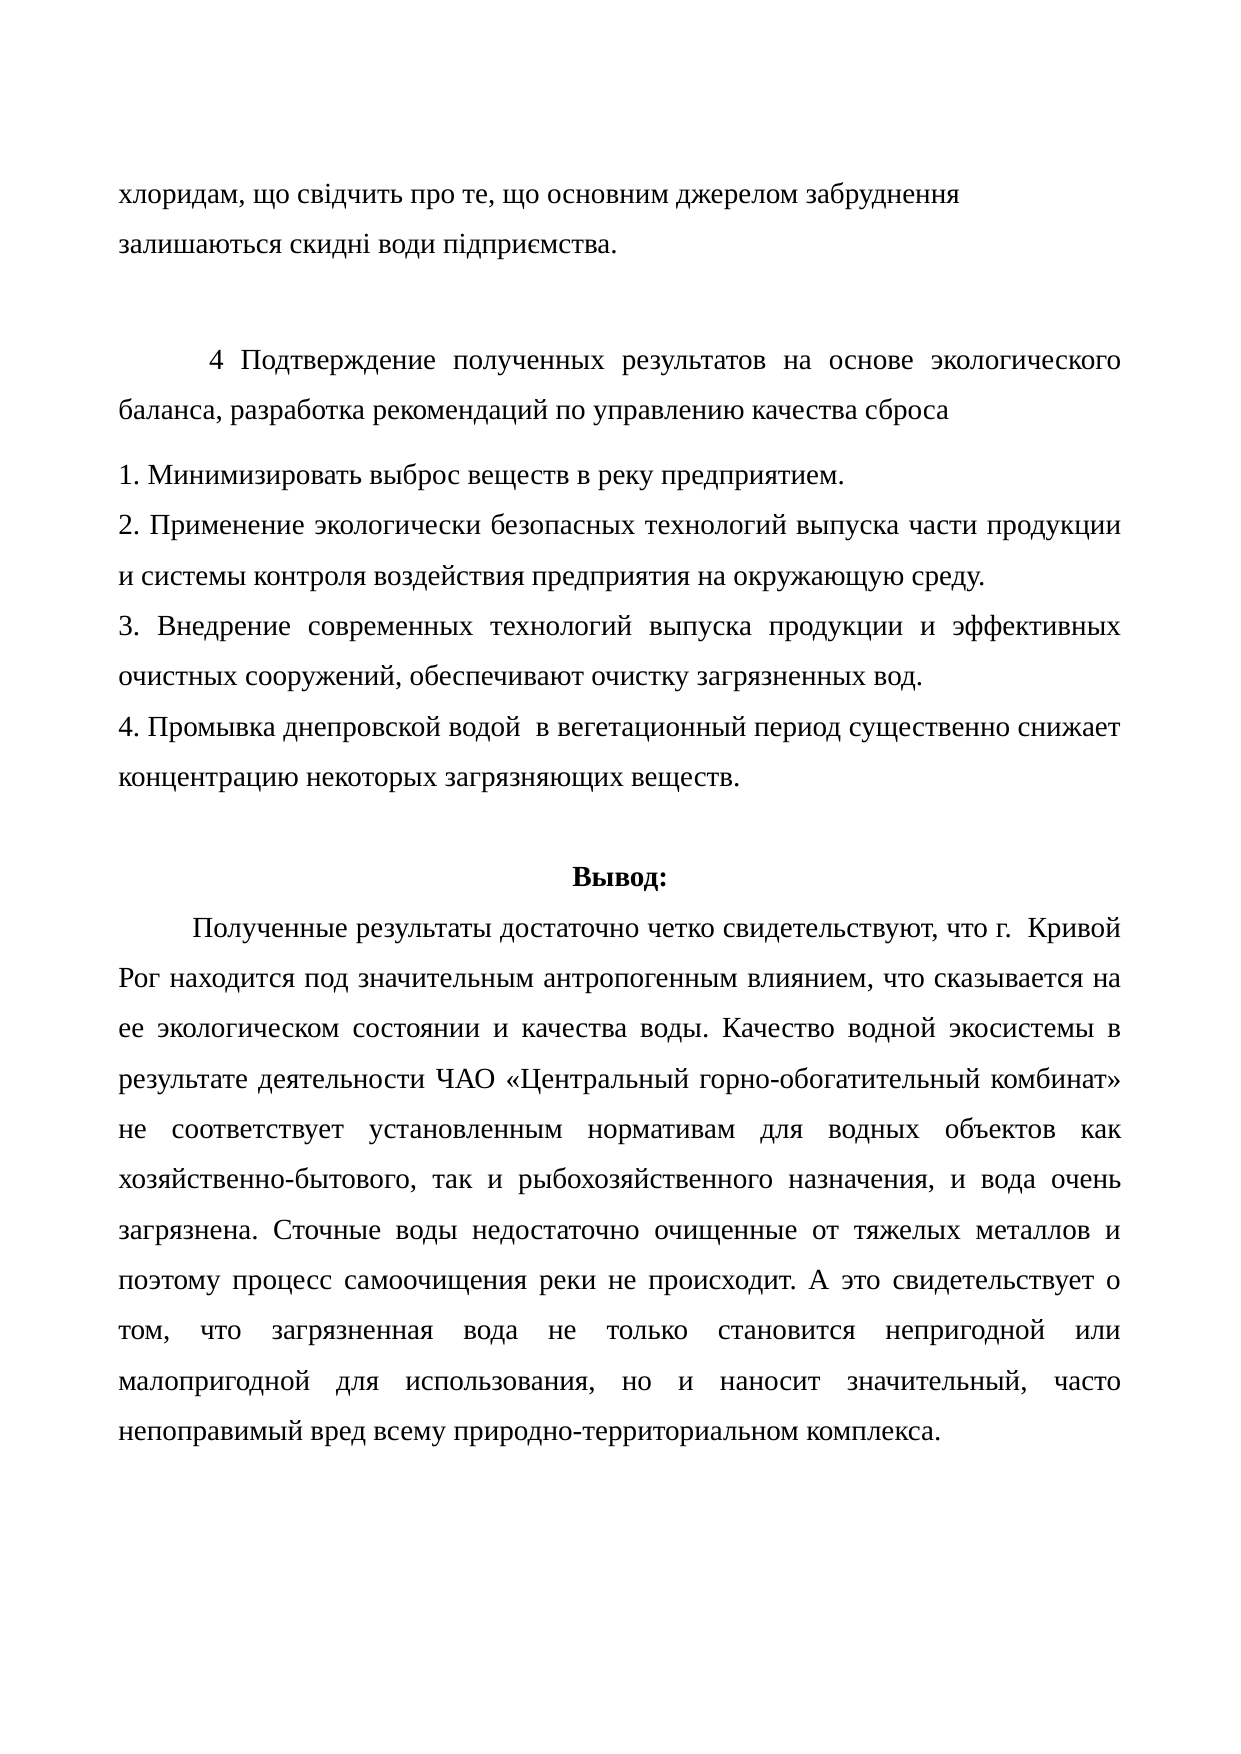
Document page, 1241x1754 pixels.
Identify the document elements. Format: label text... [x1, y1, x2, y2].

text 1. Минимизировать выброс веществ в реку предприятием. [118, 457, 1122, 491]
text 4. Промывка днепровской водой в вегетационный период существенно снижает концентрацию некоторых загрязняющих веществ. [118, 709, 1122, 792]
text 3. Внедрение современных технологий выпуска продукции и эффективных очистных сооружений, обеспечивают очистку загрязненных вод. [118, 608, 1122, 692]
text Полученные результаты достаточно четко свидетельствуют, что г. Кривой Рог находится под значительным антропогенным влиянием, что сказывается на ее экологическом состоянии и качества воды. Качество водной экосистемы в результате деятельности ЧАО «Центральный горно-обогатительный комбинат» не соответствует установленным нормативам для водных объектов как хозяйственно-бытового, так и рыбохозяйственного назначения, и вода очень загрязнена. Сточные воды недостаточно очищенные от тяжелых металлов и поэтому процесс самоочищения реки не происходит. А это свидетельствует о том, что загрязненная вода не только становится непригодной или малопригодной для использования, но и наносит значительный, часто непоправимый вред всему природно-территориальном комплекса. [118, 910, 1122, 1447]
text Вывод: [118, 859, 1122, 893]
text 2. Применение экологически безопасных технологий выпуска части продукции и системы контроля воздействия предприятия на окружающую среду. [118, 507, 1122, 591]
text хлоридам, що свідчить про те, що основним джерелом забруднення залишаються скидні води підприємства. [118, 176, 1122, 260]
text 4 Подтверждение полученных результатов на основе экологического баланса, разработка рекомендаций по управлению качества сброса [118, 342, 1122, 426]
